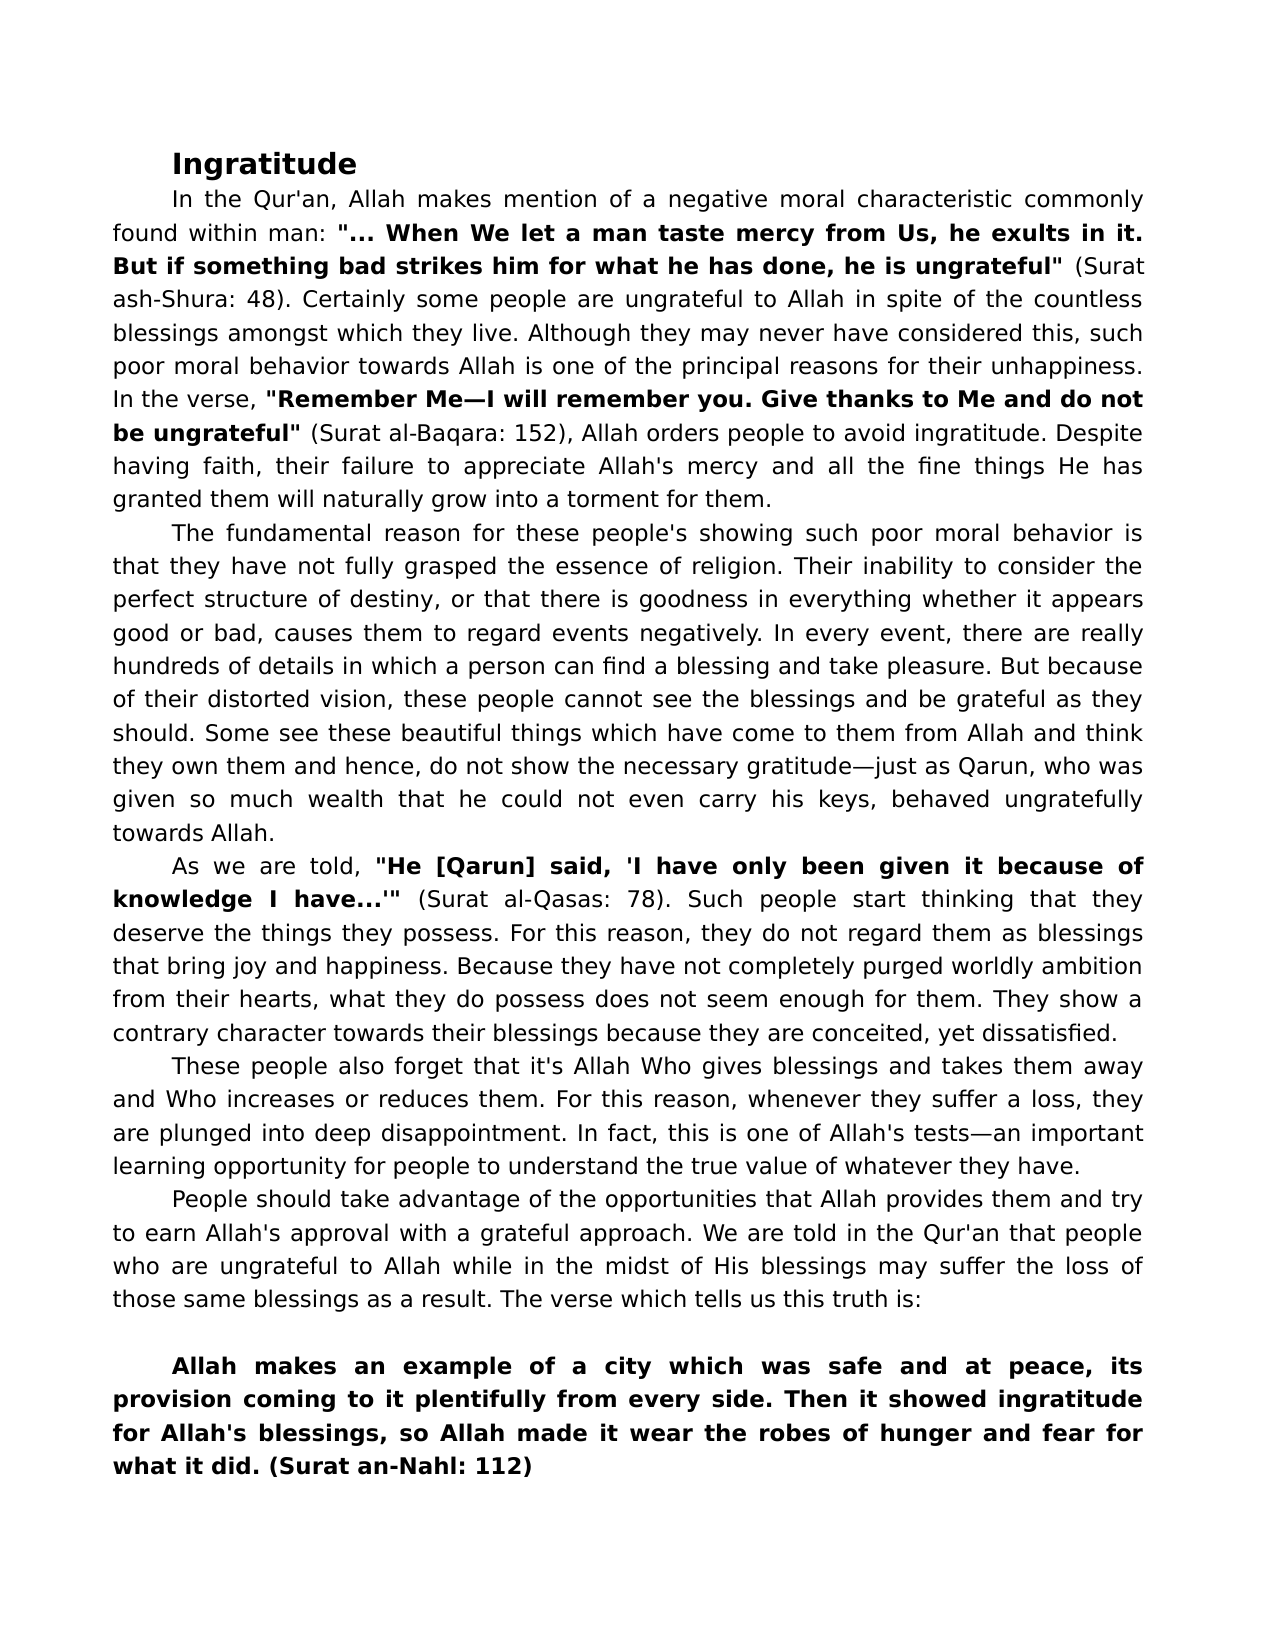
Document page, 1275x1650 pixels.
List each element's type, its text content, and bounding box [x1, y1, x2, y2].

text The fundamental reason for these people's showing such poor moral behavior is that they have not fully grasped the essence of religion. Their inability to consider the perfect structure of destiny, or that there is goodness in everything whether it appears good or bad, causes them to regard events negatively. In every event, there are really hundreds of details in which a person can find a blessing and take pleasure. But because of their distorted vision, these people cannot see the blessings and be grateful as they should. Some see these beautiful things which have come to them from Allah and think they own them and hence, do not show the necessary gratitude—just as Qarun, who was given so much wealth that he could not even carry his keys, behaved ungratefully towards Allah. [112, 514, 1145, 848]
text Ingratitude [112, 148, 1145, 181]
text People should take advantage of the opportunities that Allah provides them and try to earn Allah's approval with a grateful approach. We are told in the Qur'an that people who are ungrateful to Allah while in the midst of His blessings may suffer the loss of those same blessings as a result. The verse which tells us this truth is: [112, 1181, 1145, 1314]
text As we are told, "He [Qarun] said, 'I have only been given it because of knowledge I have...'" (Surat al-Qasas: 78). Such people start thinking that they deserve the things they possess. For this reason, they do not regard them as blessings that bring joy and happiness. Because they have not completely purged worldly ambition from their hearts, what they do possess does not seem enough for them. They show a contrary character towards their blessings because they are conceited, yet dissatisfied. [112, 848, 1145, 1048]
text These people also forget that it's Allah Who gives blessings and takes them away and Who increases or reduces them. For this reason, whenever they suffer a loss, they are plunged into deep disappointment. In fact, this is one of Allah's tests—an important learning opportunity for people to understand the true value of whatever they have. [112, 1048, 1145, 1181]
text In the Qur'an, Allah makes mention of a negative moral characteristic commonly found within man: "... When We let a man taste mercy from Us, he exults in it. But if something bad strikes him for what he has done, he is ungrateful" (Surat ash-Shura: 48). Certainly some people are ungrateful to Allah in spite of the countless blessings amongst which they live. Although they may never have considered this, such poor moral behavior towards Allah is one of the principal reasons for their unhappiness. In the verse, "Remember Me—I will remember you. Give thanks to Me and do not be ungrateful" (Surat al-Baqara: 152), Allah orders people to avoid ingratitude. Despite having faith, their failure to appreciate Allah's mercy and all the fine things He has granted them will naturally grow into a torment for them. [112, 181, 1145, 514]
text Allah makes an example of a city which was safe and at peace, its provision coming to it plentifully from every side. Then it showed ingratitude for Allah's blessings, so Allah made it wear the robes of hunger and fear for what it did. (Surat an-Nahl: 112) [112, 1348, 1145, 1481]
